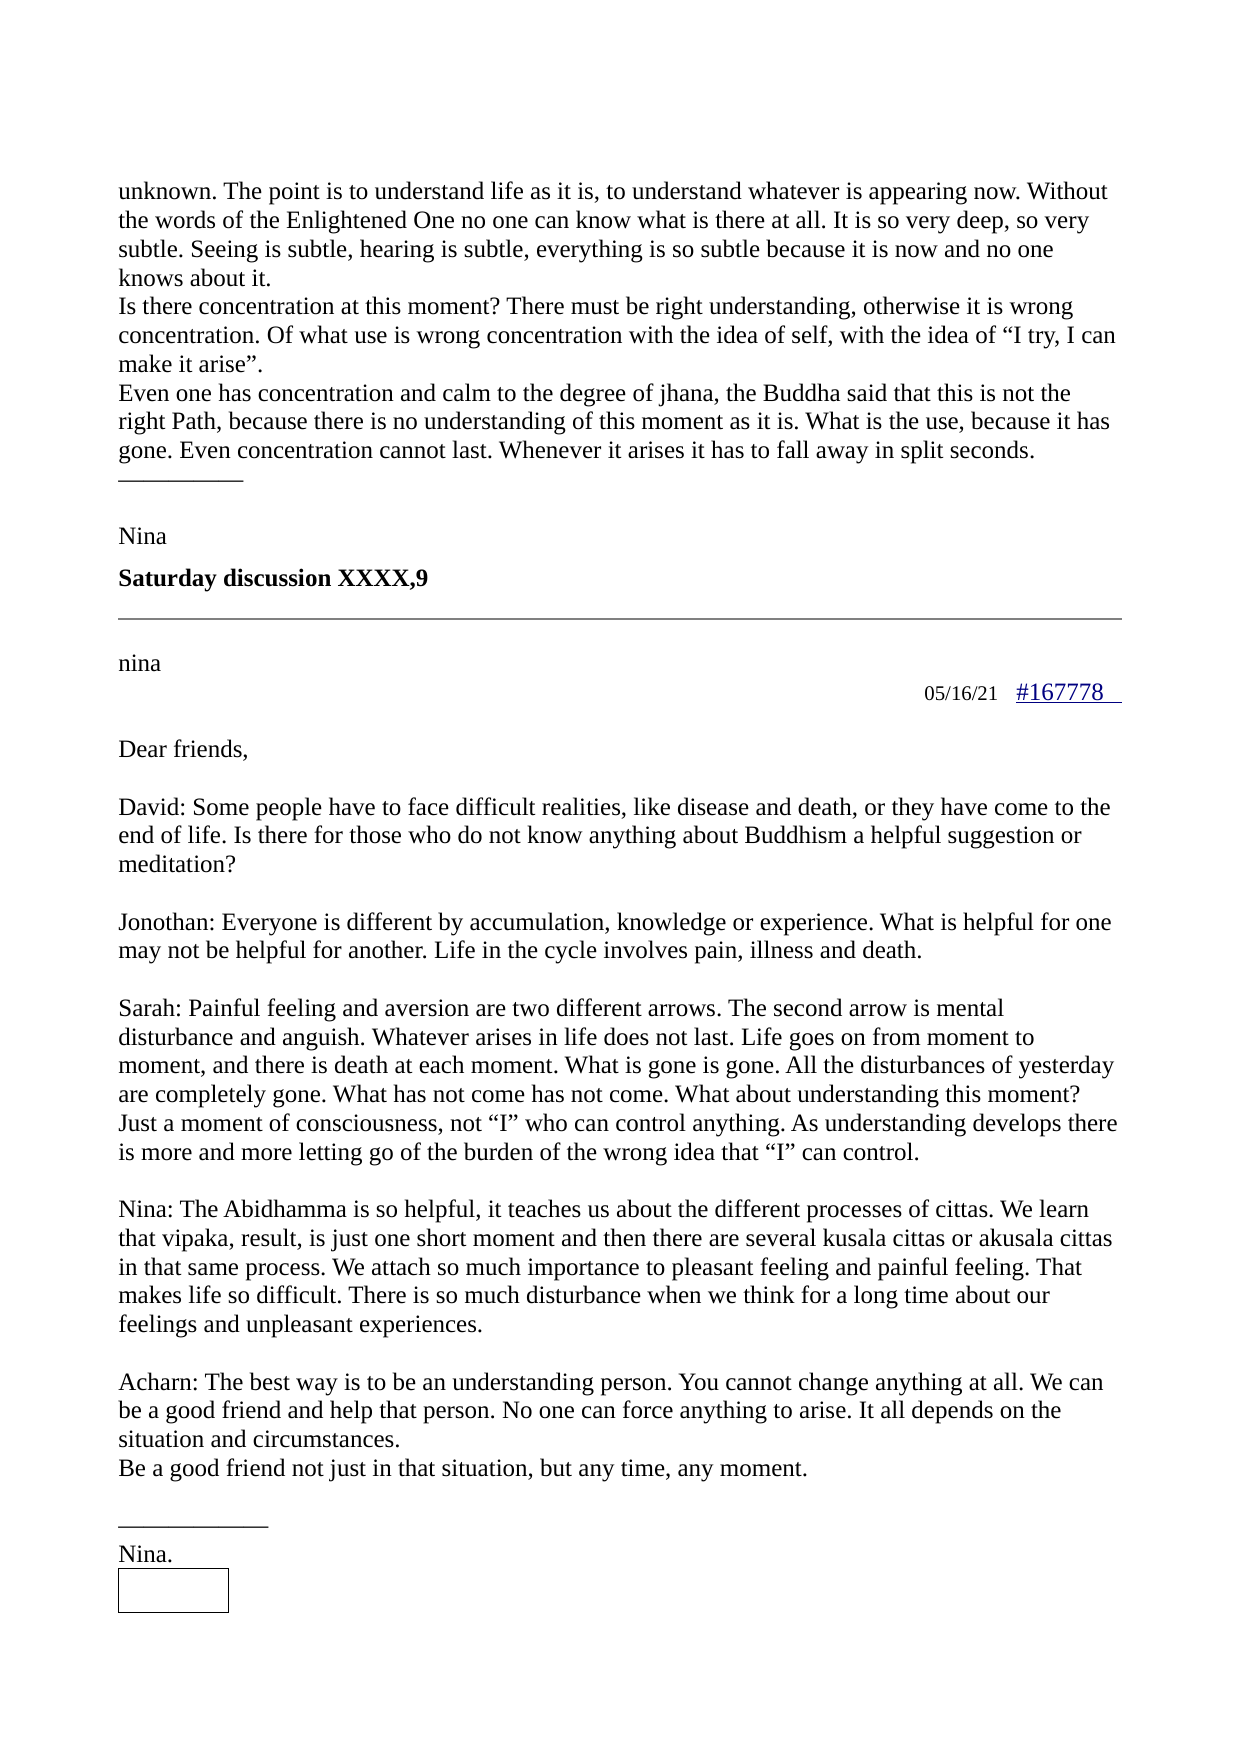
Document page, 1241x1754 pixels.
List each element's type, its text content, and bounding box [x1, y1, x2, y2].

subtitle Saturday discussion XXXX,9 [118, 563, 1122, 591]
table_header nina 05/16/21 #167778 Dear friends, David: Some people have to face difficult realities, like disease and death, or they have come to the end of life. Is there for those who do not know anything about Buddhism a helpful suggestion or meditation? Jonothan: Everyone is different by accumulation, knowledge or experience. What is helpful for one may not be helpful for another. Life in the cycle involves pain, illness and death. Sarah: Painful feeling and aversion are two different arrows. The second arrow is mental disturbance and anguish. Whatever arises in life does not last. Life goes on from moment to moment, and there is death at each moment. What is gone is gone. All the disturbances of yesterday are completely gone. What has not come has not come. What about understanding this moment? Just a moment of consciousness, not “I” who can control anything. As understanding develops there is more and more letting go of the burden of the wrong idea that “I” can control. Nina: The Abidhamma is so helpful, it teaches us about the different processes of cittas. We learn that vipaka, result, is just one short moment and then there are several kusala cittas or akusala cittas in that same process. We attach so much importance to pleasant feeling and painful feeling. That makes life so difficult. There is so much disturbance when we think for a long time about our feelings and unpleasant experiences. Acharn: The best way is to be an understanding person. You cannot change anything at all. We can be a good friend and help that person. No one can force anything to arise. It all depends on the situation and circumstances. Be a good friend not just in that situation, but any time, any moment. —————— Nina. [118, 620, 1122, 1568]
table_header unknown. The point is to understand life as it is, to understand whatever is appearing now. Without the words of the Enlightened One no one can know what is there at all. It is so very deep, so very subtle. Seeing is subtle, hearing is subtle, everything is so subtle because it is now and no one knows about it. Is there concentration at this moment? There must be right understanding, otherwise it is wrong concentration. Of what use is wrong concentration with the idea of self, with the idea of “I try, I can make it arise”. Even one has concentration and calm to the degree of jhana, the Buddha said that this is not the right Path, because there is no understanding of this moment as it is. What is the use, because it has gone. Even concentration cannot last. Whenever it arises it has to fall away in split seconds. ————— Nina [118, 176, 1122, 550]
